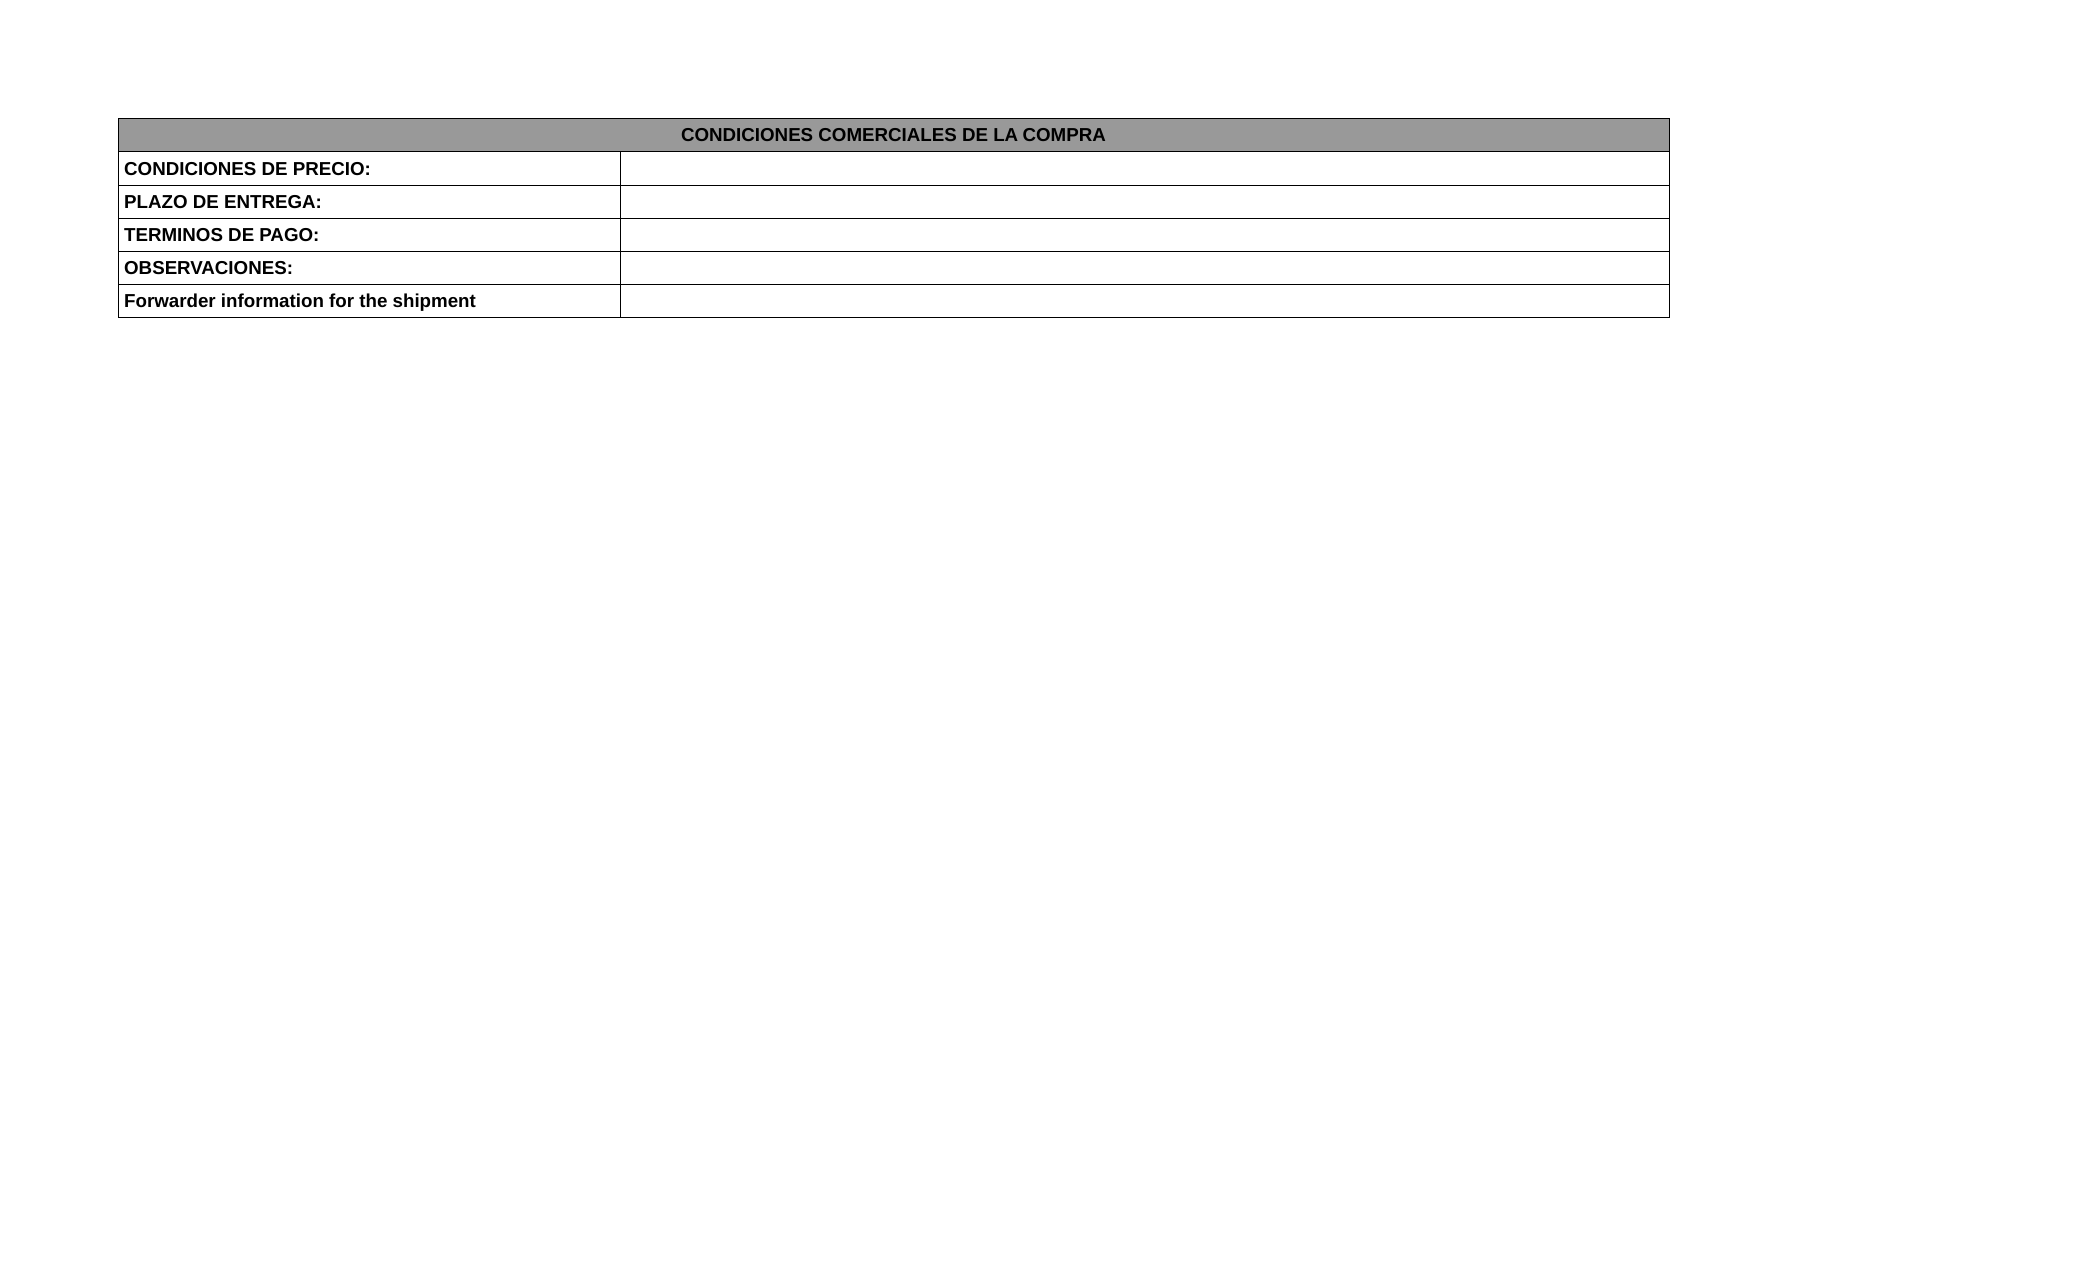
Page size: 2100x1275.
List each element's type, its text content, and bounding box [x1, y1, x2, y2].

table_cell [621, 186, 1669, 218]
table_cell CONDICIONES DE PRECIO: [119, 152, 620, 184]
table_cell OBSERVACIONES: [119, 252, 620, 284]
table_header CONDICIONES COMERCIALES DE LA COMPRA [119, 119, 1669, 151]
table_cell <objects[0].forwarder_inf> [621, 285, 1669, 317]
table_cell TERMINOS DE PAGO: [119, 219, 620, 251]
table_cell [621, 219, 1669, 251]
table_cell PLAZO DE ENTREGA: [119, 186, 620, 218]
table_cell Forwarder information for the shipment [119, 285, 620, 317]
table_cell [621, 252, 1669, 284]
table_cell [621, 152, 1669, 184]
